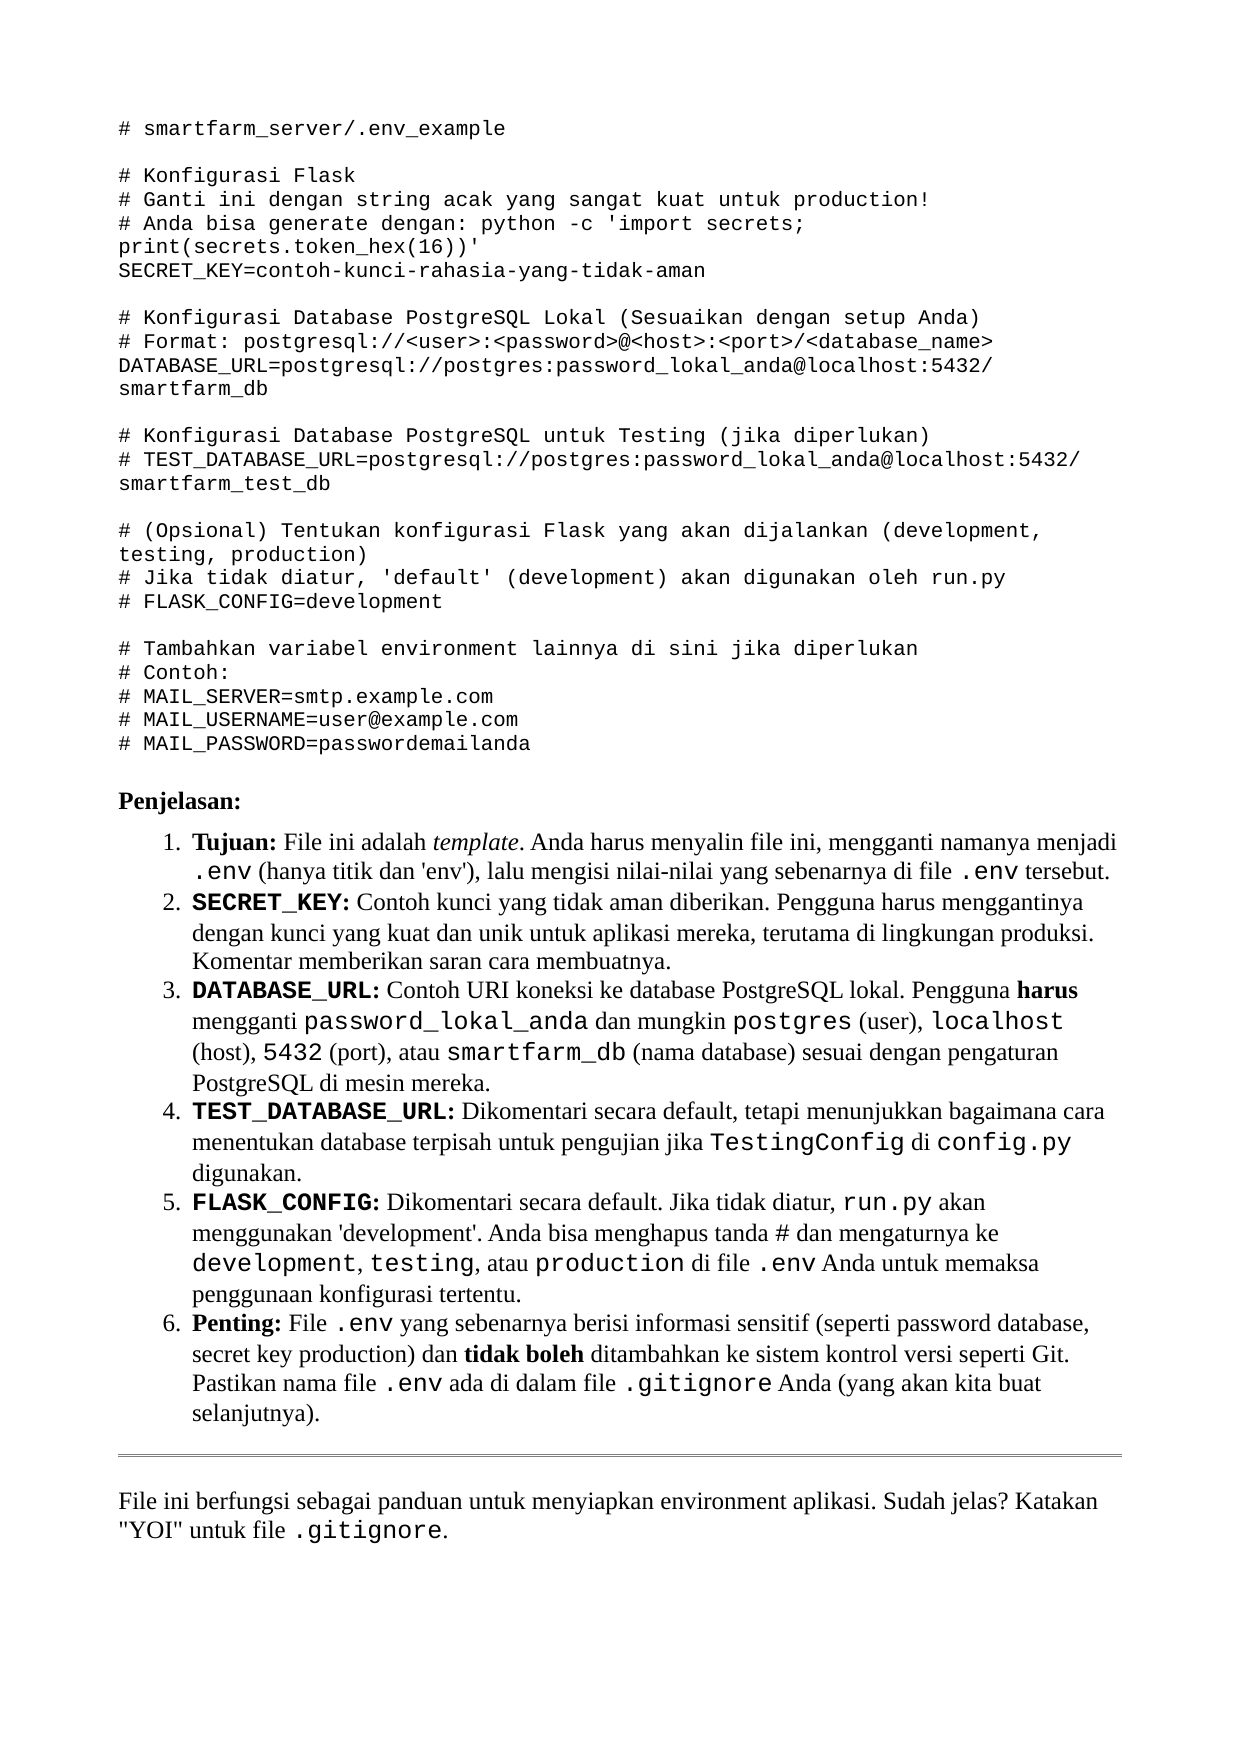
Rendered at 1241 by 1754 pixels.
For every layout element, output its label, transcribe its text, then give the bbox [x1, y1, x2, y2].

list SECRET_KEY: Contoh kunci yang tidak aman diberikan. Pengguna harus menggantinya dengan kunci yang kuat dan unik untuk aplikasi mereka, terutama di lingkungan produksi. Komentar memberikan saran cara membuatnya. [162, 887, 1122, 975]
text # Ganti ini dengan string acak yang sangat kuat untuk production! [118, 189, 1122, 213]
list Penting: File .env yang sebenarnya berisi informasi sensitif (seperti password database, secret key production) dan tidak boleh ditambahkan ke sistem kontrol versi seperti Git. Pastikan nama file .env ada di dalam file .gitignore Anda (yang akan kita buat selanjutnya). [162, 1308, 1122, 1427]
text File ini berfungsi sebagai panduan untuk menyiapkan environment aplikasi. Sudah jelas? Katakan "YOI" untuk file .gitignore. [118, 1486, 1122, 1546]
text # (Opsional) Tentukan konfigurasi Flask yang akan dijalankan (development, testing, production) [118, 520, 1122, 567]
text # MAIL_USERNAME=user@example.com [118, 709, 1122, 733]
text # Format: postgresql://<user>:<password>@<host>:<port>/<database_name> [118, 331, 1122, 354]
list DATABASE_URL: Contoh URI koneksi ke database PostgreSQL lokal. Pengguna harus mengganti password_lokal_anda dan mungkin postgres (user), localhost (host), 5432 (port), atau smartfarm_db (nama database) sesuai dengan pengaturan PostgreSQL di mesin mereka. [162, 975, 1122, 1096]
text # FLASK_CONFIG=development [118, 591, 1122, 615]
text # MAIL_PASSWORD=passwordemailanda [118, 733, 1122, 757]
text SECRET_KEY=contoh-kunci-rahasia-yang-tidak-aman [118, 260, 1122, 284]
text Penjelasan: [118, 786, 1122, 815]
list TEST_DATABASE_URL: Dikomentari secara default, tetapi menunjukkan bagaimana cara menentukan database terpisah untuk pengujian jika TestingConfig di config.py digunakan. [162, 1096, 1122, 1187]
text # Konfigurasi Database PostgreSQL untuk Testing (jika diperlukan) [118, 426, 1122, 449]
text DATABASE_URL=postgresql://postgres:password_lokal_anda@localhost:5432/smartfarm_db [118, 354, 1122, 402]
list Tujuan: File ini adalah template. Anda harus menyalin file ini, mengganti namanya menjadi .env (hanya titik dan 'env'), lalu mengisi nilai-nilai yang sebenarnya di file .env tersebut. [162, 827, 1122, 887]
text # Jika tidak diatur, 'default' (development) akan digunakan oleh run.py [118, 567, 1122, 591]
text # Tambahkan variabel environment lainnya di sini jika diperlukan [118, 638, 1122, 662]
text # Konfigurasi Database PostgreSQL Lokal (Sesuaikan dengan setup Anda) [118, 307, 1122, 331]
text # Contoh: [118, 662, 1122, 686]
text # Anda bisa generate dengan: python -c 'import secrets; print(secrets.token_hex(16))' [118, 213, 1122, 260]
text # TEST_DATABASE_URL=postgresql://postgres:password_lokal_anda@localhost:5432/smartfarm_test_db [118, 449, 1122, 496]
list FLASK_CONFIG: Dikomentari secara default. Jika tidak diatur, run.py akan menggunakan 'development'. Anda bisa menghapus tanda # dan mengaturnya ke development, testing, atau production di file .env Anda untuk memaksa penggunaan konfigurasi tertentu. [162, 1187, 1122, 1308]
text # Konfigurasi Flask [118, 165, 1122, 189]
text # MAIL_SERVER=smtp.example.com [118, 686, 1122, 709]
text # smartfarm_server/.env_example [118, 118, 1122, 142]
